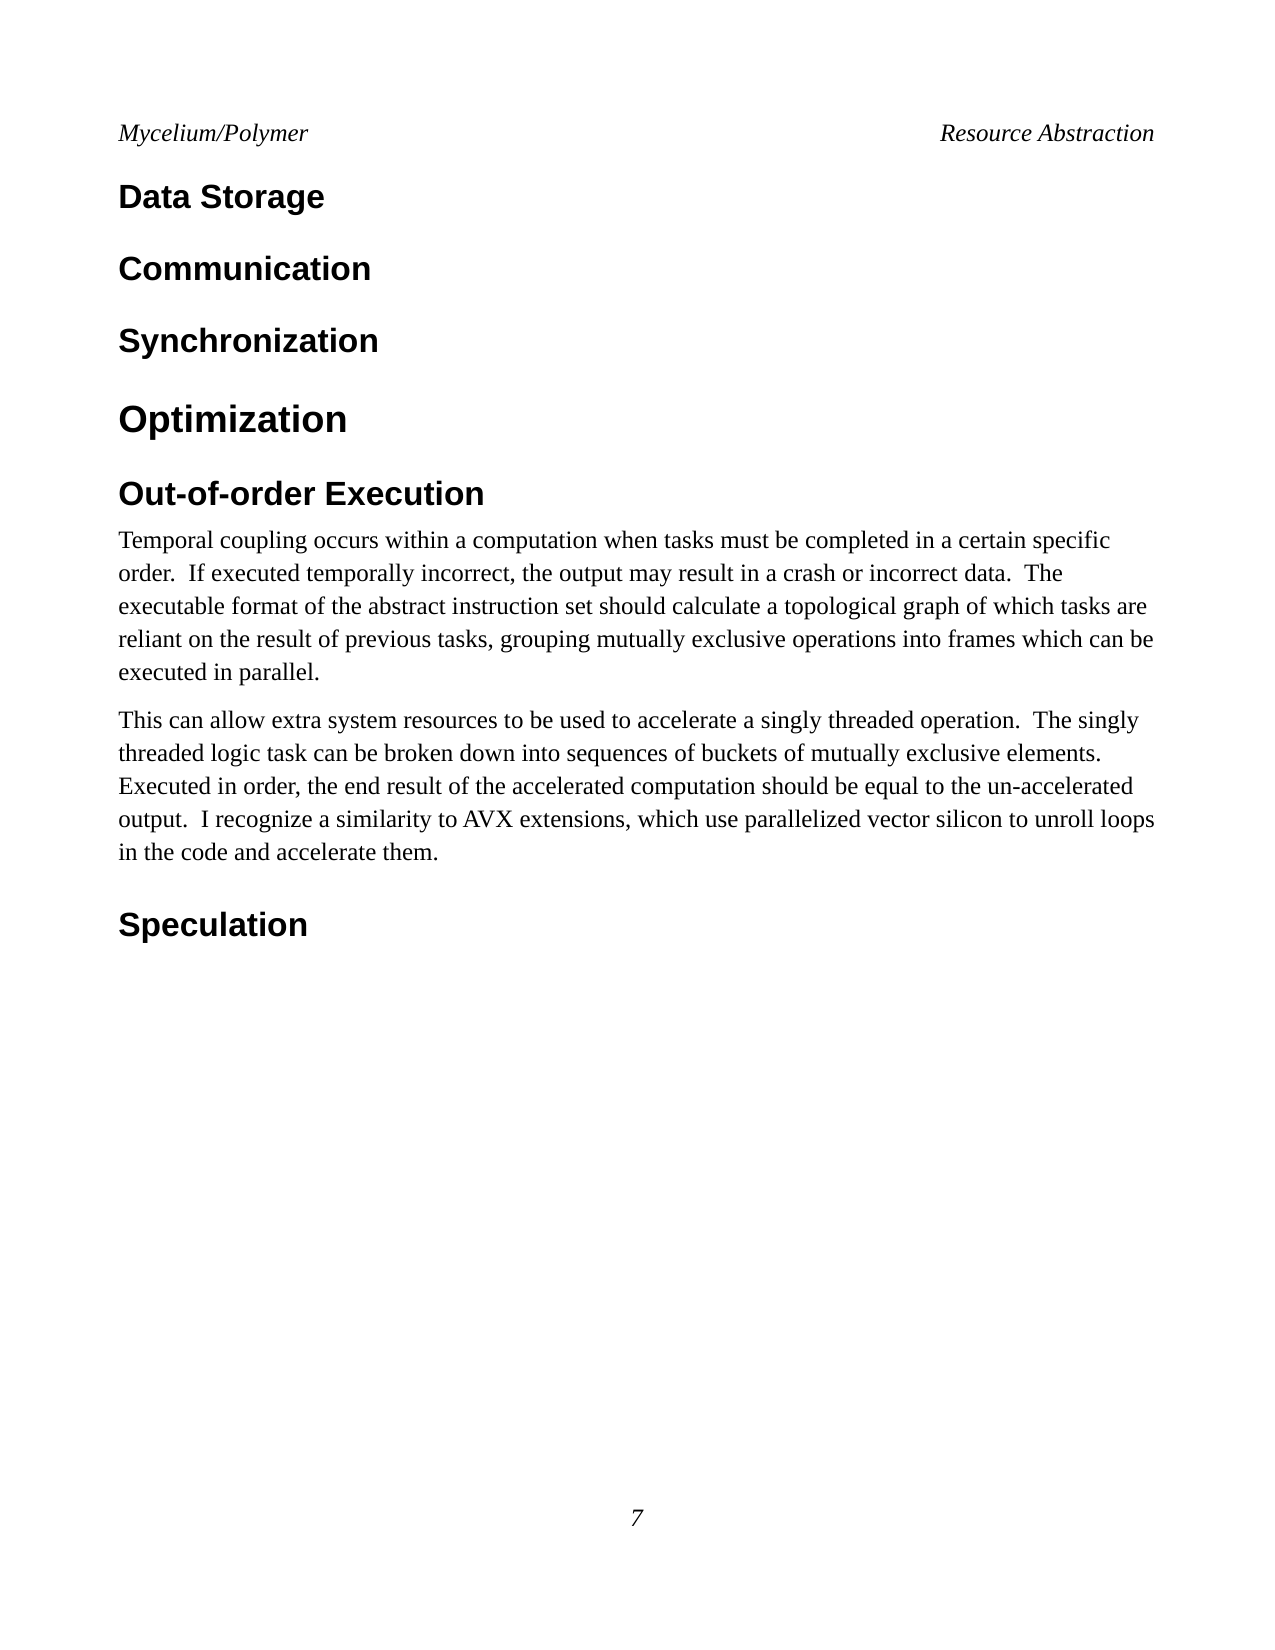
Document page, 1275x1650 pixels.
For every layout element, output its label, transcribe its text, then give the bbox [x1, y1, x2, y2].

subtitle Speculation [118, 905, 1157, 944]
subtitle Out-of-order Execution [118, 474, 1157, 513]
subtitle Communication [118, 249, 1157, 287]
subtitle Optimization [118, 397, 1157, 441]
text This can allow extra system resources to be used to accelerate a singly threaded operation. The singly threaded logic task can be broken down into sequences of buckets of mutually exclusive elements. Executed in order, the end result of the accelerated computation should be equal to the un-accelerated output. I recognize a similarity to AVX extensions, which use parallelized vector silicon to unroll loops in the code and accelerate them. [118, 705, 1157, 866]
text Temporal coupling occurs within a computation when tasks must be completed in a certain specific order. If executed temporally incorrect, the output may result in a crash or incorrect data. The executable format of the abstract instruction set should calculate a topological graph of which tasks are reliant on the result of previous tasks, grouping mutually exclusive operations into frames which can be executed in parallel. [118, 525, 1157, 686]
subtitle Data Storage [118, 177, 1157, 216]
subtitle Synchronization [118, 321, 1157, 359]
